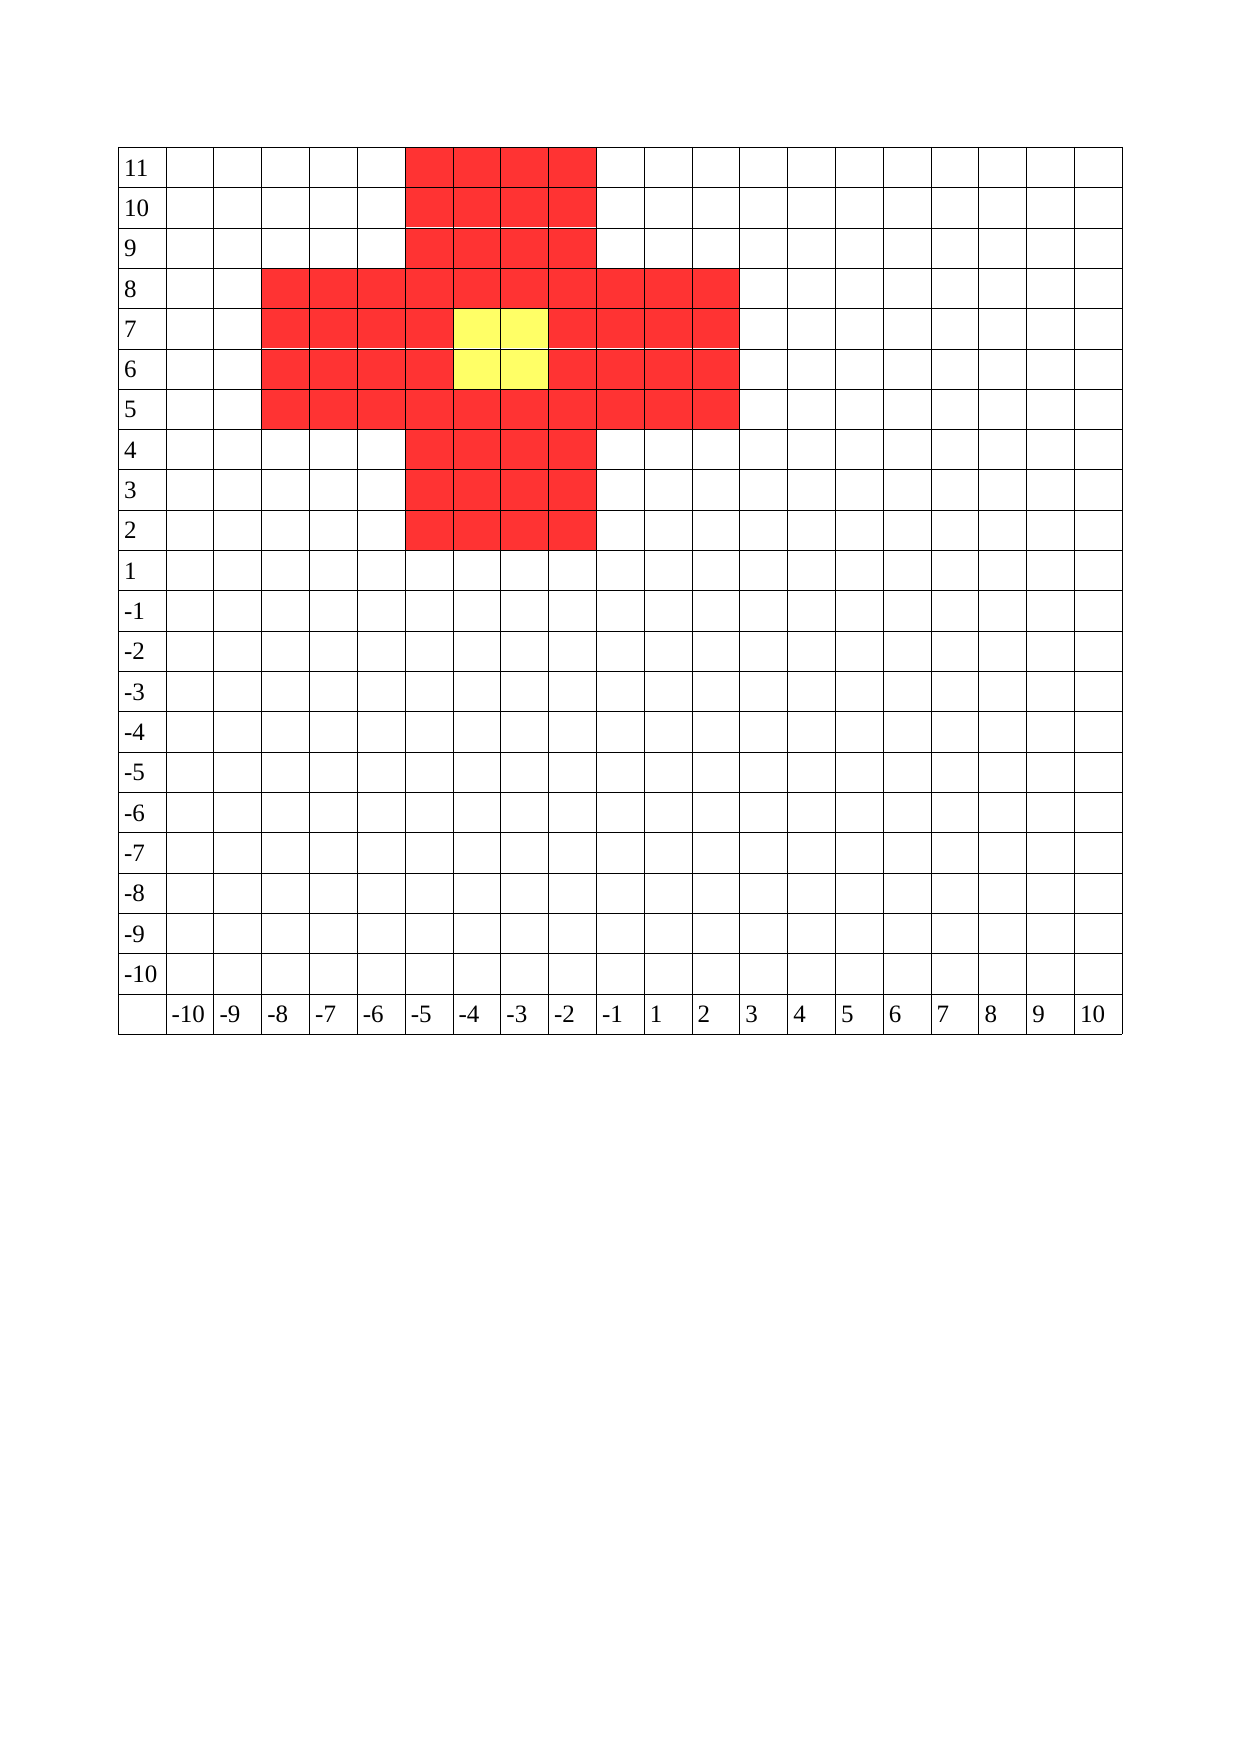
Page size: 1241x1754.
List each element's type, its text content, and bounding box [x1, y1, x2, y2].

table_cell [549, 511, 596, 550]
table_cell [788, 954, 835, 993]
table_cell [597, 954, 644, 993]
table_cell [740, 874, 787, 913]
table_cell 3 [740, 995, 787, 1034]
table_cell [645, 188, 692, 227]
table_cell [979, 914, 1026, 953]
table_cell [932, 753, 978, 792]
table_cell [406, 390, 453, 429]
table_cell [979, 591, 1026, 631]
table_cell [1027, 833, 1074, 872]
table_cell [454, 229, 500, 268]
table_cell [454, 551, 500, 590]
table_cell [597, 511, 644, 550]
table_cell -1 [597, 995, 644, 1034]
table_cell [788, 591, 835, 631]
table_cell [693, 511, 739, 550]
table_cell [836, 350, 883, 389]
table_cell 1 [645, 995, 692, 1034]
table_cell [119, 995, 166, 1034]
table_cell [693, 470, 739, 510]
table_cell [932, 229, 978, 268]
table_cell [884, 188, 931, 227]
table_cell [836, 390, 883, 429]
table_cell [932, 269, 978, 308]
table_cell [979, 390, 1026, 429]
table_cell [262, 470, 309, 510]
table_cell [310, 833, 357, 872]
table_cell [214, 591, 261, 631]
table_cell [406, 833, 453, 872]
table_cell -9 [214, 995, 261, 1034]
table_cell [358, 430, 405, 469]
table_cell [788, 874, 835, 913]
table_cell [597, 914, 644, 953]
table_cell [597, 229, 644, 268]
table_cell [406, 672, 453, 711]
table_cell -4 [454, 995, 500, 1034]
table_header [645, 148, 692, 187]
table_cell -6 [119, 793, 166, 832]
table_cell [1027, 430, 1074, 469]
table_cell [1075, 672, 1122, 711]
table_cell [358, 390, 405, 429]
table_cell -2 [119, 632, 166, 671]
table_cell [597, 350, 644, 389]
table_cell [167, 874, 213, 913]
table_cell [310, 309, 357, 348]
table_header [549, 148, 596, 187]
table_cell -2 [549, 995, 596, 1034]
table_cell -4 [119, 712, 166, 752]
table_cell [406, 874, 453, 913]
table_cell [501, 753, 548, 792]
table_cell -3 [501, 995, 548, 1034]
table_cell [884, 793, 931, 832]
table_cell [693, 551, 739, 590]
table_cell [454, 914, 500, 953]
table_cell [693, 188, 739, 227]
table_cell [645, 954, 692, 993]
table_cell [597, 632, 644, 671]
table_cell [1075, 753, 1122, 792]
table_cell [788, 430, 835, 469]
table_cell [358, 833, 405, 872]
table_cell [884, 632, 931, 671]
table_cell [979, 350, 1026, 389]
table_cell [167, 954, 213, 993]
table_cell [1027, 712, 1074, 752]
table_cell [262, 672, 309, 711]
table_cell [310, 188, 357, 227]
table_header [597, 148, 644, 187]
table_cell 5 [119, 390, 166, 429]
table_cell [645, 390, 692, 429]
table_cell [979, 511, 1026, 550]
table_cell [549, 914, 596, 953]
table_cell [454, 793, 500, 832]
table_cell [262, 188, 309, 227]
table_cell [501, 591, 548, 631]
table_cell [740, 591, 787, 631]
table_cell [501, 874, 548, 913]
table_cell [167, 712, 213, 752]
table_cell [549, 793, 596, 832]
table_cell [884, 511, 931, 550]
table_cell [358, 712, 405, 752]
table_cell [454, 430, 500, 469]
table_cell [1075, 954, 1122, 993]
table_cell [167, 309, 213, 348]
table_cell [836, 188, 883, 227]
table_cell [645, 793, 692, 832]
table_cell [693, 833, 739, 872]
table_cell [358, 793, 405, 832]
table_cell [214, 229, 261, 268]
table_cell -7 [119, 833, 166, 872]
table_cell [262, 229, 309, 268]
table_cell [932, 430, 978, 469]
table_cell [597, 430, 644, 469]
table_header [1075, 148, 1122, 187]
table_cell [645, 833, 692, 872]
table_cell [167, 793, 213, 832]
table_cell [310, 712, 357, 752]
table_cell [693, 269, 739, 308]
table_cell [932, 309, 978, 348]
table_cell [979, 229, 1026, 268]
table_cell [884, 470, 931, 510]
table_cell [836, 511, 883, 550]
table_cell [406, 632, 453, 671]
table_cell [884, 309, 931, 348]
table_cell [1027, 390, 1074, 429]
table_cell [454, 753, 500, 792]
table_cell [597, 188, 644, 227]
table_cell [597, 269, 644, 308]
table_cell [167, 833, 213, 872]
table_cell [358, 874, 405, 913]
table_cell [358, 188, 405, 227]
table_cell -3 [119, 672, 166, 711]
table_cell [310, 753, 357, 792]
table_header [884, 148, 931, 187]
table_cell [979, 632, 1026, 671]
table_cell [1027, 874, 1074, 913]
table_cell [310, 672, 357, 711]
table_cell [884, 954, 931, 993]
table_cell [1075, 269, 1122, 308]
table_cell [979, 954, 1026, 993]
table_cell [645, 551, 692, 590]
table_cell [740, 954, 787, 993]
table_cell [979, 793, 1026, 832]
table_cell [1075, 188, 1122, 227]
table_cell [1027, 350, 1074, 389]
table_cell [1027, 753, 1074, 792]
table_cell [693, 390, 739, 429]
table_cell [932, 511, 978, 550]
table_cell [979, 309, 1026, 348]
table_cell [932, 188, 978, 227]
table_cell [1075, 632, 1122, 671]
table_cell [836, 914, 883, 953]
table_cell [214, 632, 261, 671]
table_cell [310, 874, 357, 913]
table_cell [884, 390, 931, 429]
table_cell [406, 511, 453, 550]
table_cell [549, 229, 596, 268]
table_cell [836, 712, 883, 752]
table_cell [836, 632, 883, 671]
table_cell [740, 229, 787, 268]
table_cell [884, 833, 931, 872]
table_cell [932, 470, 978, 510]
table_cell [1027, 672, 1074, 711]
table_cell [836, 269, 883, 308]
table_cell [788, 309, 835, 348]
table_cell [501, 511, 548, 550]
table_cell [262, 833, 309, 872]
table_cell [693, 309, 739, 348]
table_cell [406, 350, 453, 389]
table_cell [358, 914, 405, 953]
table_cell [693, 874, 739, 913]
table_header [836, 148, 883, 187]
table_cell [740, 188, 787, 227]
table_cell [1027, 591, 1074, 631]
table_cell [310, 591, 357, 631]
table_cell [214, 672, 261, 711]
table_cell [310, 954, 357, 993]
table_cell [645, 229, 692, 268]
table_cell [1075, 914, 1122, 953]
table_cell [262, 551, 309, 590]
table_header 11 [119, 148, 166, 187]
table_cell [262, 914, 309, 953]
table_cell [932, 793, 978, 832]
table_cell [693, 914, 739, 953]
table_cell [788, 833, 835, 872]
table_cell [1075, 309, 1122, 348]
table_cell [262, 712, 309, 752]
table_cell [167, 551, 213, 590]
table_cell [1027, 470, 1074, 510]
table_cell 7 [932, 995, 978, 1034]
table_cell [454, 188, 500, 227]
table_cell [358, 672, 405, 711]
table_cell [836, 954, 883, 993]
table_cell [1075, 350, 1122, 389]
table_cell [406, 229, 453, 268]
table_cell [884, 551, 931, 590]
table_cell [358, 753, 405, 792]
table_cell 4 [119, 430, 166, 469]
table_cell [693, 350, 739, 389]
table_cell 1 [119, 551, 166, 590]
table_cell [836, 874, 883, 913]
table_cell [979, 874, 1026, 913]
table_cell [310, 632, 357, 671]
table_cell -8 [119, 874, 166, 913]
table_cell [406, 712, 453, 752]
table_cell [310, 229, 357, 268]
table_cell [979, 833, 1026, 872]
table_cell [932, 954, 978, 993]
table_cell [549, 390, 596, 429]
table_cell [645, 874, 692, 913]
table_cell [549, 712, 596, 752]
table_cell [406, 470, 453, 510]
table_cell [262, 309, 309, 348]
table_cell [501, 309, 548, 348]
table_cell [1027, 914, 1074, 953]
table_cell [1027, 188, 1074, 227]
table_cell [358, 954, 405, 993]
table_cell -5 [406, 995, 453, 1034]
table_cell [358, 269, 405, 308]
table_cell [884, 229, 931, 268]
table_cell [788, 470, 835, 510]
table_cell [262, 350, 309, 389]
table_cell [788, 350, 835, 389]
table_cell [167, 269, 213, 308]
table_cell [645, 914, 692, 953]
table_cell [645, 269, 692, 308]
table_cell [645, 632, 692, 671]
table_cell [597, 390, 644, 429]
table_cell 4 [788, 995, 835, 1034]
table_header [454, 148, 500, 187]
table_cell [501, 229, 548, 268]
table_cell [406, 591, 453, 631]
table_cell -1 [119, 591, 166, 631]
table_cell [167, 188, 213, 227]
table_cell [836, 753, 883, 792]
table_cell [597, 753, 644, 792]
table_cell [693, 672, 739, 711]
table_cell [454, 390, 500, 429]
table_cell [262, 430, 309, 469]
table_cell [167, 632, 213, 671]
table_cell [740, 672, 787, 711]
table_cell -6 [358, 995, 405, 1034]
table_cell [501, 954, 548, 993]
table_cell [358, 591, 405, 631]
table_cell [310, 390, 357, 429]
table_cell [214, 874, 261, 913]
table_cell -5 [119, 753, 166, 792]
table_cell [167, 350, 213, 389]
table_cell [214, 511, 261, 550]
table_cell [693, 753, 739, 792]
table_cell [406, 753, 453, 792]
table_cell [214, 269, 261, 308]
table_cell [645, 511, 692, 550]
table_cell [788, 229, 835, 268]
table_cell [214, 309, 261, 348]
table_cell -10 [167, 995, 213, 1034]
table_cell [214, 188, 261, 227]
table_cell [214, 350, 261, 389]
table_cell [932, 874, 978, 913]
table_cell [262, 591, 309, 631]
table_cell 9 [119, 229, 166, 268]
table_cell [549, 188, 596, 227]
table_cell [645, 309, 692, 348]
table_cell [214, 712, 261, 752]
table_cell [167, 430, 213, 469]
table_cell [1027, 309, 1074, 348]
table_cell [454, 309, 500, 348]
table_cell [310, 350, 357, 389]
table_cell [645, 712, 692, 752]
table_cell [1075, 430, 1122, 469]
table_cell [358, 350, 405, 389]
table_cell 8 [979, 995, 1026, 1034]
table_cell 10 [1075, 995, 1122, 1034]
table_cell [549, 954, 596, 993]
table_cell [167, 672, 213, 711]
table_cell [597, 309, 644, 348]
table_cell [788, 914, 835, 953]
table_cell [1075, 470, 1122, 510]
table_cell [454, 672, 500, 711]
table_cell [597, 793, 644, 832]
table_cell [836, 229, 883, 268]
table_cell [740, 470, 787, 510]
table_cell [167, 753, 213, 792]
table_cell [979, 672, 1026, 711]
table_cell [693, 793, 739, 832]
table_cell [884, 712, 931, 752]
table_cell [740, 269, 787, 308]
table_cell [1027, 269, 1074, 308]
table_cell [406, 430, 453, 469]
table_cell [1075, 833, 1122, 872]
table_cell [884, 269, 931, 308]
table_cell [501, 269, 548, 308]
table_cell [884, 874, 931, 913]
table_cell [740, 914, 787, 953]
table_cell [884, 350, 931, 389]
table_cell [549, 632, 596, 671]
table_cell [1075, 874, 1122, 913]
table_cell [406, 551, 453, 590]
table_cell [788, 793, 835, 832]
table_cell 5 [836, 995, 883, 1034]
table_cell [740, 511, 787, 550]
table_cell [932, 914, 978, 953]
table_cell [310, 551, 357, 590]
table_cell [932, 712, 978, 752]
table_cell [1027, 551, 1074, 590]
table_cell -9 [119, 914, 166, 953]
table_cell [549, 874, 596, 913]
table_cell [645, 350, 692, 389]
table_cell [1027, 793, 1074, 832]
table_cell [167, 229, 213, 268]
table_cell [597, 672, 644, 711]
table_cell [501, 430, 548, 469]
table_cell [836, 833, 883, 872]
table_cell [454, 954, 500, 993]
table_cell [693, 591, 739, 631]
table_cell [884, 914, 931, 953]
table_header [358, 148, 405, 187]
table_cell [693, 632, 739, 671]
table_cell [214, 551, 261, 590]
table_cell [836, 793, 883, 832]
table_cell -10 [119, 954, 166, 993]
table_cell [884, 591, 931, 631]
table_cell [214, 793, 261, 832]
table_cell [788, 712, 835, 752]
table_cell [788, 753, 835, 792]
table_cell [167, 470, 213, 510]
table_header [167, 148, 213, 187]
table_cell [645, 470, 692, 510]
table_cell [740, 350, 787, 389]
table_header [310, 148, 357, 187]
table_cell [884, 672, 931, 711]
table_cell [1027, 954, 1074, 993]
table_cell [788, 551, 835, 590]
table_cell [406, 914, 453, 953]
table_cell [1075, 229, 1122, 268]
table_cell [501, 914, 548, 953]
table_cell [740, 430, 787, 469]
table_cell [597, 874, 644, 913]
table_cell [597, 591, 644, 631]
table_cell [262, 753, 309, 792]
table_cell [597, 712, 644, 752]
table_cell [788, 632, 835, 671]
table_cell [740, 632, 787, 671]
table_cell [167, 390, 213, 429]
table_cell [501, 470, 548, 510]
table_cell [549, 350, 596, 389]
table_cell [501, 551, 548, 590]
table_cell [740, 753, 787, 792]
table_cell [979, 712, 1026, 752]
table_cell [406, 269, 453, 308]
table_cell [214, 430, 261, 469]
table_cell [310, 914, 357, 953]
table_cell [932, 833, 978, 872]
table_cell [262, 511, 309, 550]
table_cell -7 [310, 995, 357, 1034]
table_cell [932, 632, 978, 671]
table_cell 8 [119, 269, 166, 308]
table_cell 7 [119, 309, 166, 348]
table_cell [836, 430, 883, 469]
table_cell [549, 470, 596, 510]
table_cell [979, 269, 1026, 308]
table_cell [1075, 551, 1122, 590]
table_cell [406, 793, 453, 832]
table_cell [932, 390, 978, 429]
table_cell [932, 591, 978, 631]
table_cell [214, 914, 261, 953]
table_cell [358, 632, 405, 671]
table_cell [836, 591, 883, 631]
table_cell [262, 954, 309, 993]
table_cell [740, 390, 787, 429]
table_cell [597, 551, 644, 590]
table_cell [454, 269, 500, 308]
table_cell [214, 470, 261, 510]
table_cell [979, 188, 1026, 227]
table_cell [454, 632, 500, 671]
table_cell [1075, 591, 1122, 631]
table_cell [262, 874, 309, 913]
table_cell [167, 914, 213, 953]
table_cell [932, 551, 978, 590]
table_cell [214, 954, 261, 993]
table_cell [358, 229, 405, 268]
table_cell [406, 188, 453, 227]
table_cell [597, 470, 644, 510]
table_cell [740, 833, 787, 872]
table_cell [358, 551, 405, 590]
table_header [740, 148, 787, 187]
table_cell [1027, 229, 1074, 268]
table_cell [214, 390, 261, 429]
table_cell [454, 712, 500, 752]
table_cell [549, 833, 596, 872]
table_cell [788, 188, 835, 227]
table_header [932, 148, 978, 187]
table_cell [358, 309, 405, 348]
table_cell [358, 470, 405, 510]
table_header [262, 148, 309, 187]
table_cell [836, 470, 883, 510]
table_cell [597, 833, 644, 872]
table_cell [693, 954, 739, 993]
table_cell [740, 793, 787, 832]
table_cell [979, 551, 1026, 590]
table_cell [406, 309, 453, 348]
table_cell [167, 511, 213, 550]
table_cell [454, 470, 500, 510]
table_header [693, 148, 739, 187]
table_cell 9 [1027, 995, 1074, 1034]
table_header [214, 148, 261, 187]
table_header [979, 148, 1026, 187]
table_cell [454, 833, 500, 872]
table_cell [310, 793, 357, 832]
table_cell [836, 551, 883, 590]
table_cell [549, 591, 596, 631]
table_cell [501, 350, 548, 389]
table_cell [1075, 390, 1122, 429]
table_cell [262, 793, 309, 832]
table_cell [1027, 632, 1074, 671]
table_cell [262, 632, 309, 671]
table_cell [788, 390, 835, 429]
table_cell [693, 430, 739, 469]
table_cell [884, 430, 931, 469]
table_cell [454, 591, 500, 631]
table_cell 2 [693, 995, 739, 1034]
table_cell [645, 753, 692, 792]
table_cell [740, 551, 787, 590]
table_cell [501, 188, 548, 227]
table_cell [454, 350, 500, 389]
table_cell [836, 309, 883, 348]
table_cell [310, 511, 357, 550]
table_cell [454, 874, 500, 913]
table_cell [549, 269, 596, 308]
table_cell [262, 269, 309, 308]
table_cell [1075, 793, 1122, 832]
table_cell [788, 511, 835, 550]
table_cell [645, 591, 692, 631]
table_cell [310, 430, 357, 469]
table_header [406, 148, 453, 187]
table_cell [645, 430, 692, 469]
table_cell [693, 229, 739, 268]
table_cell [501, 712, 548, 752]
table_cell [358, 511, 405, 550]
table_header [1027, 148, 1074, 187]
table_cell 3 [119, 470, 166, 510]
table_header [788, 148, 835, 187]
table_cell [645, 672, 692, 711]
table_cell [932, 350, 978, 389]
table_cell [932, 672, 978, 711]
table_cell [788, 672, 835, 711]
table_cell [310, 470, 357, 510]
table_header [501, 148, 548, 187]
table_cell 6 [884, 995, 931, 1034]
table_cell [979, 430, 1026, 469]
table_cell [262, 390, 309, 429]
table_cell [501, 390, 548, 429]
table_cell [1027, 511, 1074, 550]
table_cell [1075, 511, 1122, 550]
table_cell [406, 954, 453, 993]
table_cell [979, 753, 1026, 792]
table_cell [501, 793, 548, 832]
table_cell -8 [262, 995, 309, 1034]
table_cell [884, 753, 931, 792]
table_cell [501, 672, 548, 711]
table_cell [549, 430, 596, 469]
table_cell [454, 511, 500, 550]
table_cell [549, 672, 596, 711]
table_cell [740, 712, 787, 752]
table_cell [501, 632, 548, 671]
table_cell [549, 309, 596, 348]
table_cell [788, 269, 835, 308]
table_cell 6 [119, 350, 166, 389]
table_cell [549, 551, 596, 590]
table_cell 2 [119, 511, 166, 550]
table_cell [740, 309, 787, 348]
table_cell [979, 470, 1026, 510]
table_cell [501, 833, 548, 872]
table_cell [167, 591, 213, 631]
table_cell [214, 753, 261, 792]
table_cell [1075, 712, 1122, 752]
table_cell 10 [119, 188, 166, 227]
table_cell [693, 712, 739, 752]
table_cell [214, 833, 261, 872]
table_cell [836, 672, 883, 711]
table_cell [549, 753, 596, 792]
table_cell [310, 269, 357, 308]
